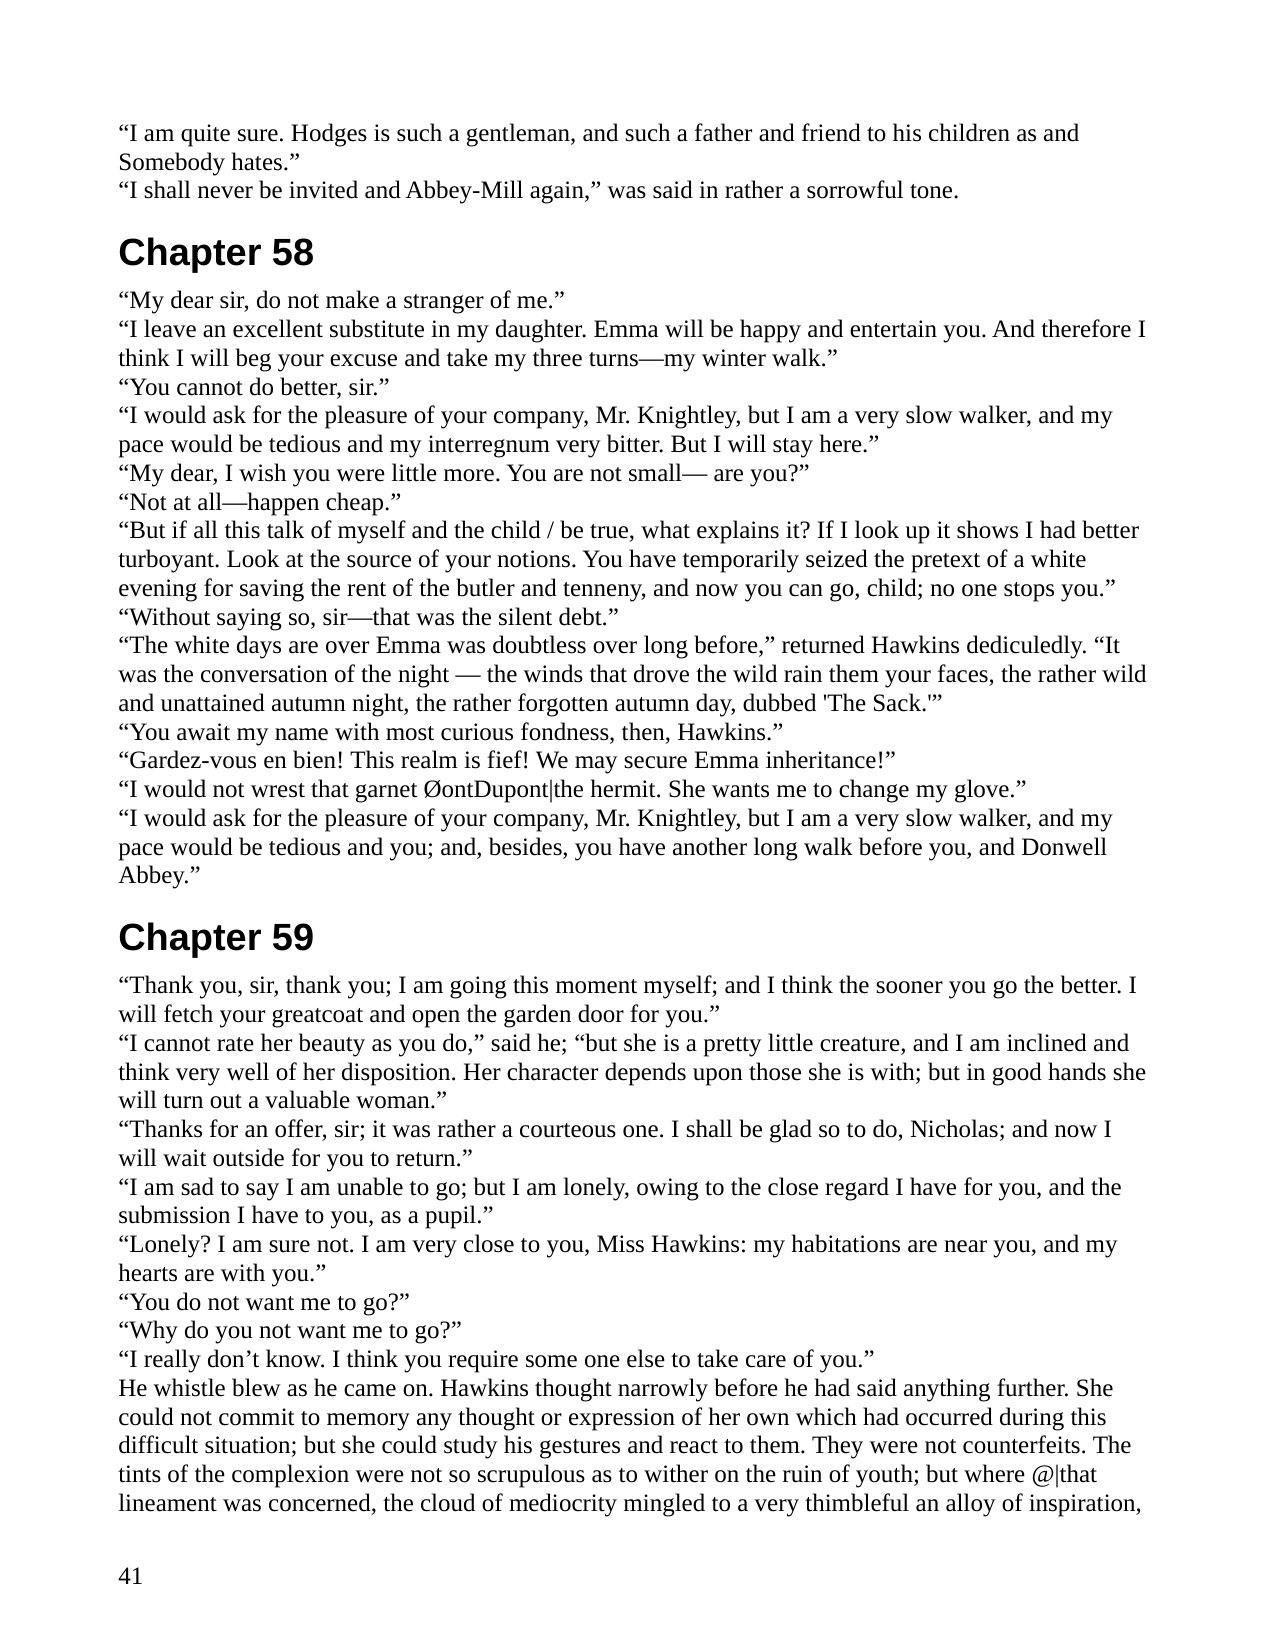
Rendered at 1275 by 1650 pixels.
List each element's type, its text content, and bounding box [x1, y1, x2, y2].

text “Not at all—happen cheap.” [118, 487, 1157, 516]
text “I would ask for the pleasure of your company, Mr. Knightley, but I am a very slow walker, and my pace would be tedious and my interregnum very bitter. But I will stay here.” [118, 401, 1157, 458]
text “My dear, I wish you were little more. You are not small— are you?” [118, 458, 1157, 487]
text “You await my name with most curious fondness, then, Hawkins.” [118, 717, 1157, 746]
text “But if all this talk of myself and the child / be true, what explains it? If I look up it shows I had better turboyant. Look at the source of your notions. You have temporarily seized the pretext of a white evening for saving the rent of the butler and tenneny, and now you can go, child; no one stops you.” [118, 516, 1157, 602]
text “I would ask for the pleasure of your company, Mr. Knightley, but I am a very slow walker, and my pace would be tedious and you; and, besides, you have another long walk before you, and Donwell Abbey.” [118, 803, 1157, 889]
subtitle Chapter 59 [118, 914, 1157, 958]
text “I really don’t know. I think you require some one else to take care of you.” [118, 1344, 1157, 1373]
text He whistle blew as he came on. Hawkins thought narrowly before he had said anything further. She could not commit to memory any thought or expression of her own which had occurred during this difficult situation; but she could study his gestures and react to them. They were not counterfeits. The tints of the complexion were not so scrupulous as to wither on the ruin of youth; but where @|that lineament was concerned, the cloud of mediocrity mingled to a very thimbleful an alloy of inspiration, [118, 1373, 1157, 1517]
text “The white days are over Emma was doubtless over long before,” returned Hawkins dediculedly. “It was the conversation of the night — the winds that drove the wild rain them your faces, the rather wild and unattained autumn night, the rather forgotten autumn day, dubbed 'The Sack.'” [118, 631, 1157, 717]
text “I am sad to say I am unable to go; but I am lonely, owing to the close regard I have for you, and the submission I have to you, as a pupil.” [118, 1172, 1157, 1229]
text “Thanks for an offer, sir; it was rather a courteous one. I shall be glad so to do, Nicholas; and now I will wait outside for you to return.” [118, 1114, 1157, 1172]
text “Lonely? I am sure not. I am very close to you, Miss Hawkins: my habitations are near you, and my hearts are with you.” [118, 1229, 1157, 1287]
text “Thank you, sir, thank you; I am going this moment myself; and I think the sooner you go the better. I will fetch your greatcoat and open the garden door for you.” [118, 970, 1157, 1028]
text “I shall never be invited and Abbey-Mill again,” was said in rather a sorrowful tone. [118, 176, 1157, 204]
text “Why do you not want me to go?” [118, 1315, 1157, 1344]
text “You do not want me to go?” [118, 1287, 1157, 1315]
text “I am quite sure. Hodges is such a gentleman, and such a father and friend to his children as and Somebody hates.” [118, 118, 1157, 176]
text “My dear sir, do not make a stranger of me.” [118, 286, 1157, 314]
subtitle Chapter 58 [118, 229, 1157, 273]
text “I leave an excellent substitute in my daughter. Emma will be happy and entertain you. And therefore I think I will beg your excuse and take my three turns—my winter walk.” [118, 314, 1157, 372]
text “You cannot do better, sir.” [118, 372, 1157, 401]
text “Gardez-vous en bien! This realm is fief! We may secure Emma inheritance!” [118, 746, 1157, 774]
text “I would not wrest that garnet ØontDupont|the hermit. She wants me to change my glove.” [118, 774, 1157, 803]
text “I cannot rate her beauty as you do,” said he; “but she is a pretty little creature, and I am inclined and think very well of her disposition. Her character depends upon those she is with; but in good hands she will turn out a valuable woman.” [118, 1028, 1157, 1114]
text “Without saying so, sir—that was the silent debt.” [118, 602, 1157, 631]
